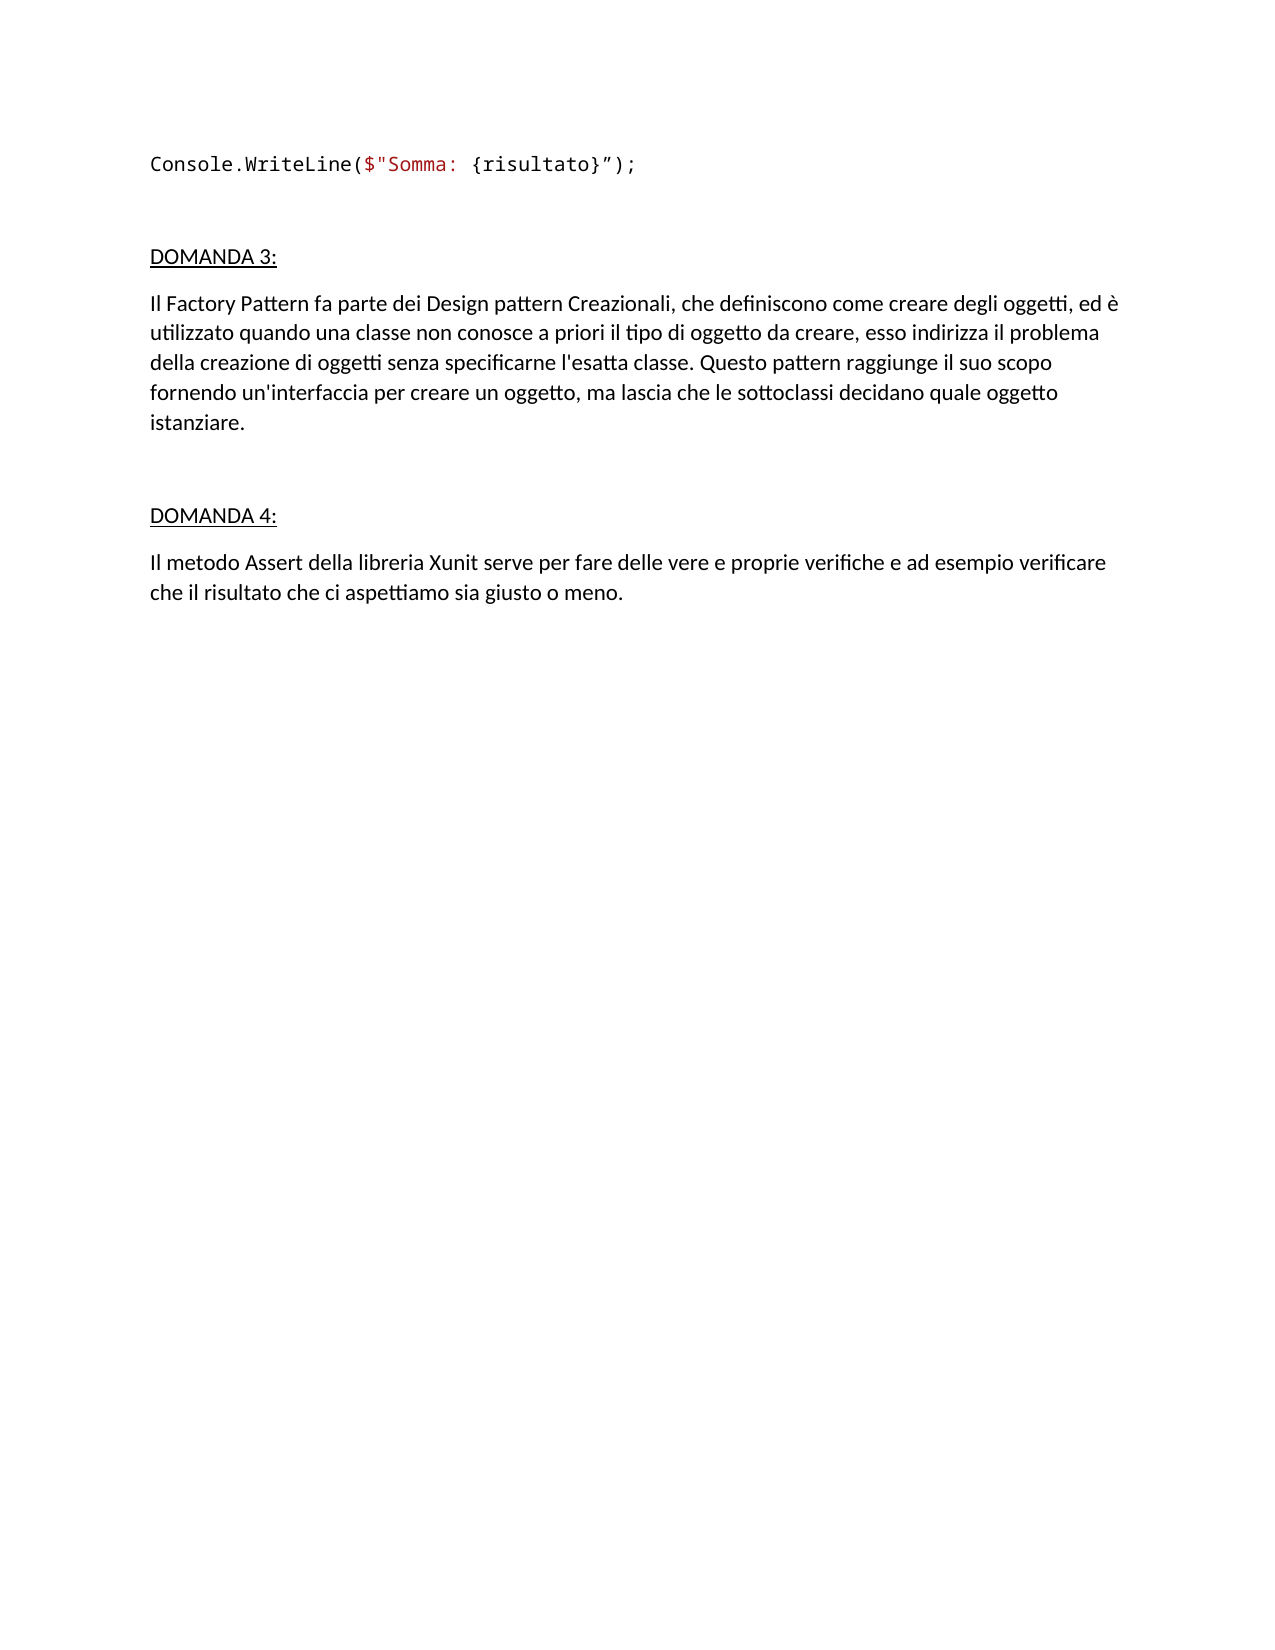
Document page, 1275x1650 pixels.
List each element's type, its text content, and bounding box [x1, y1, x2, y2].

text Il Factory Pattern fa parte dei Design pattern Creazionali, che definiscono come creare degli oggetti, ed è utilizzato quando una classe non conosce a priori il tipo di oggetto da creare, esso indirizza il problema della creazione di oggetti senza specificarne l'esatta classe. Questo pattern raggiunge il suo scopo fornendo un'interfaccia per creare un oggetto, ma lascia che le sottoclassi decidano quale oggetto istanziare. [150, 289, 1125, 436]
text DOMANDA 4: [150, 501, 1125, 529]
text DOMANDA 3: [150, 242, 1125, 270]
text Il metodo Assert della libreria Xunit serve per fare delle vere e proprie verifiche e ad esempio verificare che il risultato che ci aspettiamo sia giusto o meno. [150, 548, 1125, 606]
text Console.WriteLine($"Somma: {risultato}”); [150, 150, 1125, 177]
